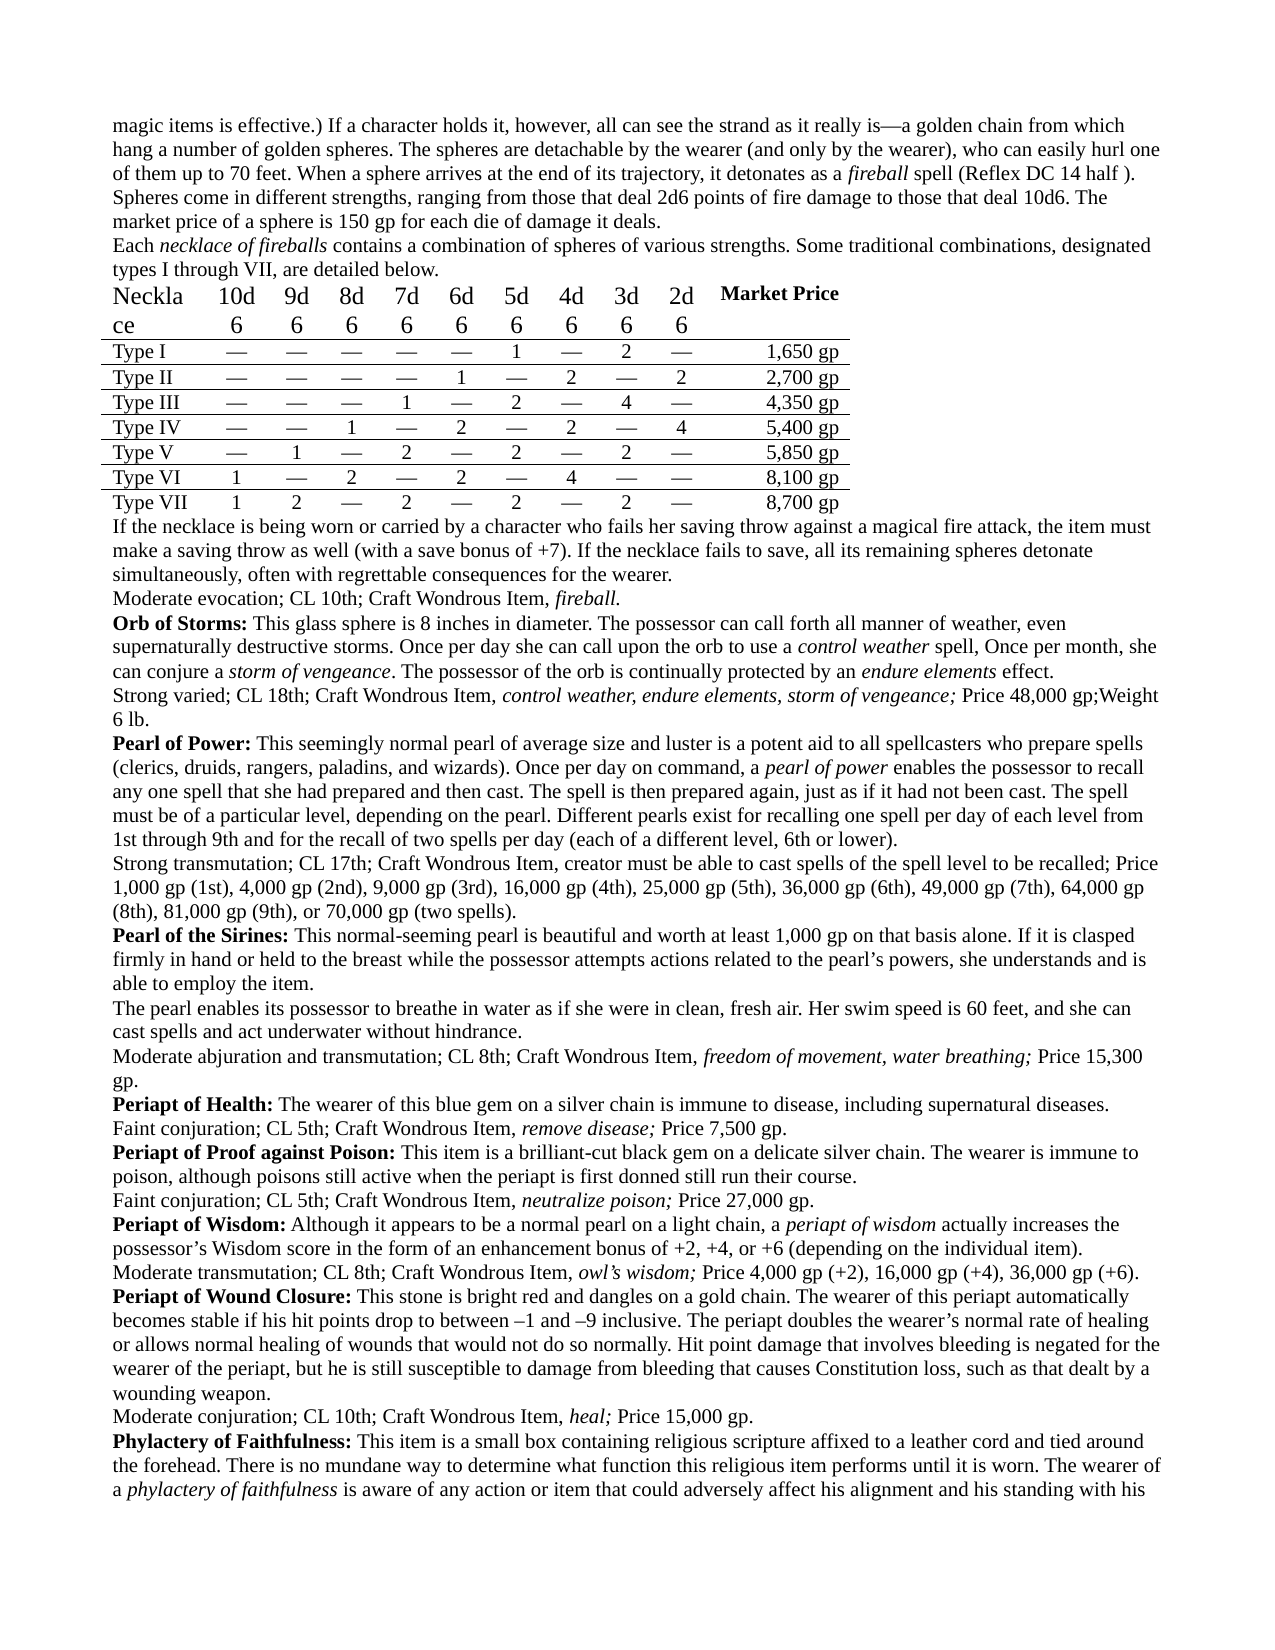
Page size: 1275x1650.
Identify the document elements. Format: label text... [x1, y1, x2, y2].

table_cell 2 [489, 440, 544, 464]
table_cell — [654, 390, 709, 414]
table_cell Type VI [101, 465, 204, 489]
table_cell — [324, 390, 379, 414]
text Moderate abjuration and transmutation; CL 8th; Craft Wondrous Item, freedom of movement, water breathing; Price 15,300 gp. [112, 1043, 1162, 1092]
table_cell — [544, 440, 599, 464]
text The pearl enables its possessor to breathe in water as if she were in clean, fresh air. Her swim speed is 60 feet, and she can cast spells and act underwater without hindrance. [112, 995, 1162, 1043]
table_cell — [654, 340, 709, 363]
table_cell 1 [204, 490, 269, 514]
text Faint conjuration; CL 5th; Craft Wondrous Item, neutralize poison; Price 27,000 gp. [112, 1188, 1162, 1212]
table_cell — [599, 465, 654, 489]
table_cell 2 [379, 490, 434, 514]
table_header 6d6 [434, 281, 489, 338]
table_header 7d6 [379, 281, 434, 338]
table_cell Type IV [101, 415, 204, 439]
text Pearl of the Sirines: This normal-seeming pearl is beautiful and worth at least 1,000 gp on that basis alone. If it is clasped firmly in hand or held to the breast while the possessor attempts actions related to the pearl’s powers, she understands and is able to employ the item. [112, 923, 1162, 995]
table_cell 2 [434, 415, 489, 439]
table_cell — [204, 415, 269, 439]
table_cell 4 [544, 465, 599, 489]
table_cell 2 [599, 490, 654, 514]
table_cell Type VII [101, 490, 204, 514]
table_cell 2 [544, 365, 599, 389]
text Strong transmutation; CL 17th; Craft Wondrous Item, creator must be able to cast spells of the spell level to be recalled; Price 1,000 gp (1st), 4,000 gp (2nd), 9,000 gp (3rd), 16,000 gp (4th), 25,000 gp (5th), 36,000 gp (6th), 49,000 gp (7th), 64,000 gp (8th), 81,000 gp (9th), or 70,000 gp (two spells). [112, 851, 1162, 923]
table_cell — [599, 365, 654, 389]
table_cell — [654, 465, 709, 489]
text Periapt of Health: The wearer of this blue gem on a silver chain is immune to disease, including supernatural diseases. [112, 1092, 1162, 1116]
table_cell — [489, 465, 544, 489]
table_cell 2 [269, 490, 324, 514]
table_cell 1 [324, 415, 379, 439]
table_header Necklace [101, 281, 204, 338]
table_cell 2 [599, 440, 654, 464]
table_cell — [434, 340, 489, 363]
table_cell — [379, 415, 434, 439]
table_cell Type I [101, 340, 204, 363]
table_cell 2 [544, 415, 599, 439]
table_cell — [654, 490, 709, 514]
table_cell Type III [101, 390, 204, 414]
table_cell 4 [599, 390, 654, 414]
table_cell — [324, 440, 379, 464]
table_cell — [544, 340, 599, 363]
table_cell — [324, 365, 379, 389]
table_cell 1,650 gp [709, 340, 850, 363]
table_cell — [434, 490, 489, 514]
table_header 3d6 [599, 281, 654, 338]
table_cell — [599, 415, 654, 439]
text Periapt of Wound Closure: This stone is bright red and dangles on a gold chain. The wearer of this periapt automatically becomes stable if his hit points drop to between –1 and –9 inclusive. The periapt doubles the wearer’s normal rate of healing or allows normal healing of wounds that would not do so normally. Hit point damage that involves bleeding is negated for the wearer of the periapt, but he is still susceptible to damage from bleeding that causes Constitution loss, such as that dealt by a wounding weapon. [112, 1284, 1162, 1404]
table_cell 5,400 gp [709, 415, 850, 439]
table_cell Type V [101, 440, 204, 464]
text Moderate transmutation; CL 8th; Craft Wondrous Item, owl’s wisdom; Price 4,000 gp (+2), 16,000 gp (+4), 36,000 gp (+6). [112, 1260, 1162, 1284]
table_cell 4 [654, 415, 709, 439]
text Faint conjuration; CL 5th; Craft Wondrous Item, remove disease; Price 7,500 gp. [112, 1116, 1162, 1140]
table_cell 2 [654, 365, 709, 389]
table_cell — [204, 365, 269, 389]
table_header 4d6 [544, 281, 599, 338]
table_cell 2 [379, 440, 434, 464]
table_cell — [434, 440, 489, 464]
table_cell — [489, 415, 544, 439]
table_cell 2 [599, 340, 654, 363]
table_cell 1 [269, 440, 324, 464]
table_header 5d6 [489, 281, 544, 338]
table_cell — [269, 390, 324, 414]
table_cell — [544, 390, 599, 414]
text Periapt of Proof against Poison: This item is a brilliant-cut black gem on a delicate silver chain. The wearer is immune to poison, although poisons still active when the periapt is first donned still run their course. [112, 1140, 1162, 1188]
table_cell — [269, 365, 324, 389]
table_cell 2 [489, 490, 544, 514]
text Pearl of Power: This seemingly normal pearl of average size and luster is a potent aid to all spellcasters who prepare spells (clerics, druids, rangers, paladins, and wizards). Once per day on command, a pearl of power enables the possessor to recall any one spell that she had prepared and then cast. The spell is then prepared again, just as if it had not been cast. The spell must be of a particular level, depending on the pearl. Different pearls exist for recalling one spell per day of each level from 1st through 9th and for the recall of two spells per day (each of a different level, 6th or lower). [112, 731, 1162, 851]
table_cell — [269, 415, 324, 439]
text magic items is effective.) If a character holds it, however, all can see the strand as it really is—a golden chain from which hang a number of golden spheres. The spheres are detachable by the wearer (and only by the wearer), who can easily hurl one of them up to 70 feet. When a sphere arrives at the end of its trajectory, it detonates as a fireball spell (Reflex DC 14 half ). [112, 112, 1162, 185]
table_cell — [489, 365, 544, 389]
text Orb of Storms: This glass sphere is 8 inches in diameter. The possessor can call forth all manner of weather, even supernaturally destructive storms. Once per day she can call upon the orb to use a control weather spell, Once per month, she can conjure a storm of vengeance. The possessor of the orb is continually protected by an endure elements effect. [112, 610, 1162, 683]
table_cell — [654, 440, 709, 464]
table_cell 8,700 gp [709, 490, 850, 514]
table_cell 1 [204, 465, 269, 489]
table_cell 5,850 gp [709, 440, 850, 464]
table_header 10d6 [204, 281, 269, 338]
table_cell 4,350 gp [709, 390, 850, 414]
text Moderate evocation; CL 10th; Craft Wondrous Item, fireball. [112, 586, 1162, 610]
table_cell — [204, 340, 269, 363]
table_cell — [324, 490, 379, 514]
table_cell — [379, 465, 434, 489]
table_cell — [544, 490, 599, 514]
text Spheres come in different strengths, ranging from those that deal 2d6 points of fire damage to those that deal 10d6. The market price of a sphere is 150 gp for each die of damage it deals. [112, 185, 1162, 233]
table_cell — [434, 390, 489, 414]
text Periapt of Wisdom: Although it appears to be a normal pearl on a light chain, a periapt of wisdom actually increases the possessor’s Wisdom score in the form of an enhancement bonus of +2, +4, or +6 (depending on the individual item). [112, 1212, 1162, 1260]
table_cell Type II [101, 365, 204, 389]
text Moderate conjuration; CL 10th; Craft Wondrous Item, heal; Price 15,000 gp. [112, 1404, 1162, 1428]
text Phylactery of Faithfulness: This item is a small box containing religious scripture affixed to a leather cord and tied around the forehead. There is no mundane way to determine what function this religious item performs until it is worn. The wearer of a phylactery of faithfulness is aware of any action or item that could adversely affect his alignment and his standing with his [112, 1428, 1162, 1501]
table_cell 2 [489, 390, 544, 414]
table_cell 1 [489, 340, 544, 363]
text If the necklace is being worn or carried by a character who fails her saving throw against a magical fire attack, the item must make a saving throw as well (with a save bonus of +7). If the necklace fails to save, all its remaining spheres detonate simultaneously, often with regrettable consequences for the wearer. [112, 514, 1162, 586]
table_cell 2,700 gp [709, 365, 850, 389]
table_cell — [269, 340, 324, 363]
table_cell 2 [324, 465, 379, 489]
table_cell — [379, 340, 434, 363]
table_header 9d6 [269, 281, 324, 338]
table_cell — [204, 440, 269, 464]
table_cell 1 [434, 365, 489, 389]
table_cell — [204, 390, 269, 414]
table_cell — [379, 365, 434, 389]
table_cell 2 [434, 465, 489, 489]
table_header Market Price [709, 281, 850, 338]
table_cell 1 [379, 390, 434, 414]
table_cell — [269, 465, 324, 489]
text Each necklace of fireballs contains a combination of spheres of various strengths. Some traditional combinations, designated types I through VII, are detailed below. [112, 233, 1162, 281]
table_cell — [324, 340, 379, 363]
table_header 8d6 [324, 281, 379, 338]
text Strong varied; CL 18th; Craft Wondrous Item, control weather, endure elements, storm of vengeance; Price 48,000 gp;Weight 6 lb. [112, 683, 1162, 731]
table_cell 8,100 gp [709, 465, 850, 489]
table_header 2d6 [654, 281, 709, 338]
